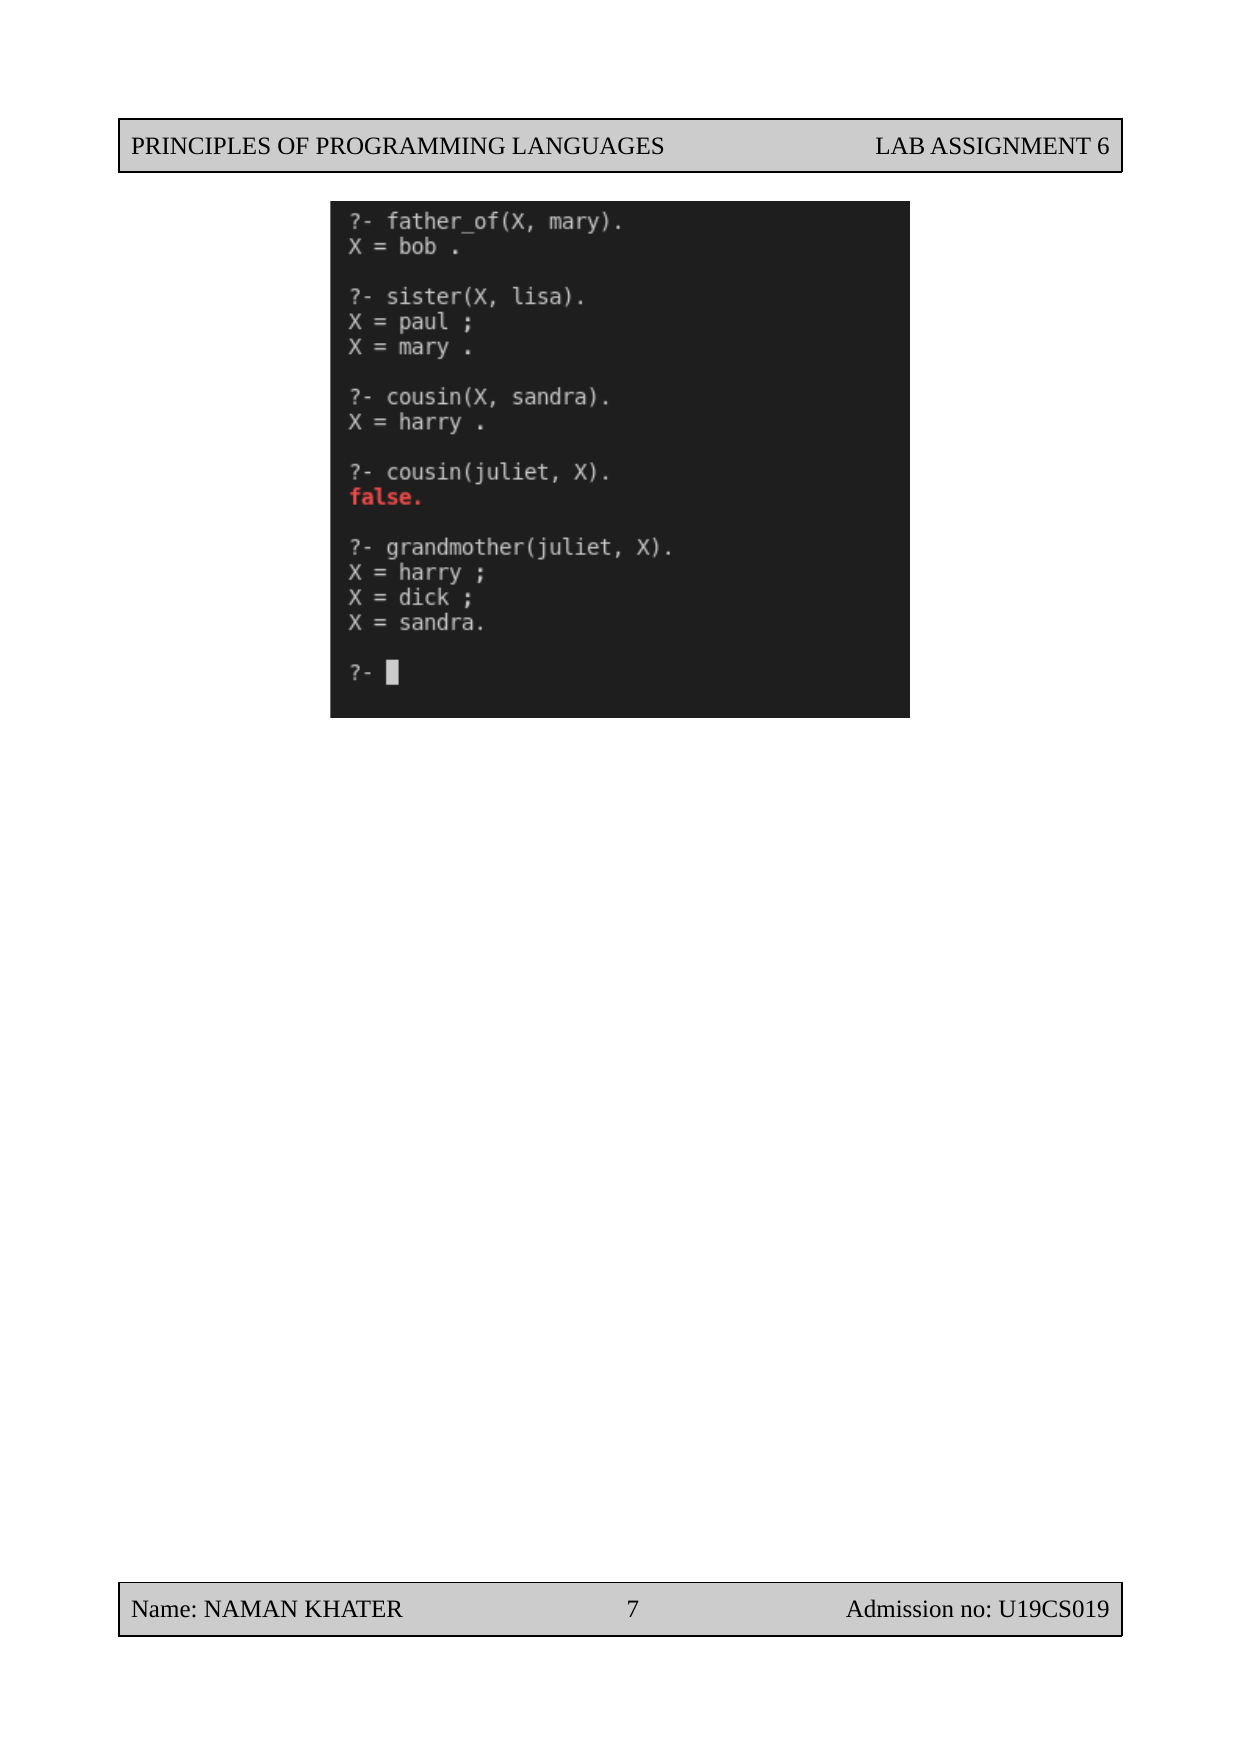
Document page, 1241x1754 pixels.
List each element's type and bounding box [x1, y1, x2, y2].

picture [330, 201, 910, 718]
